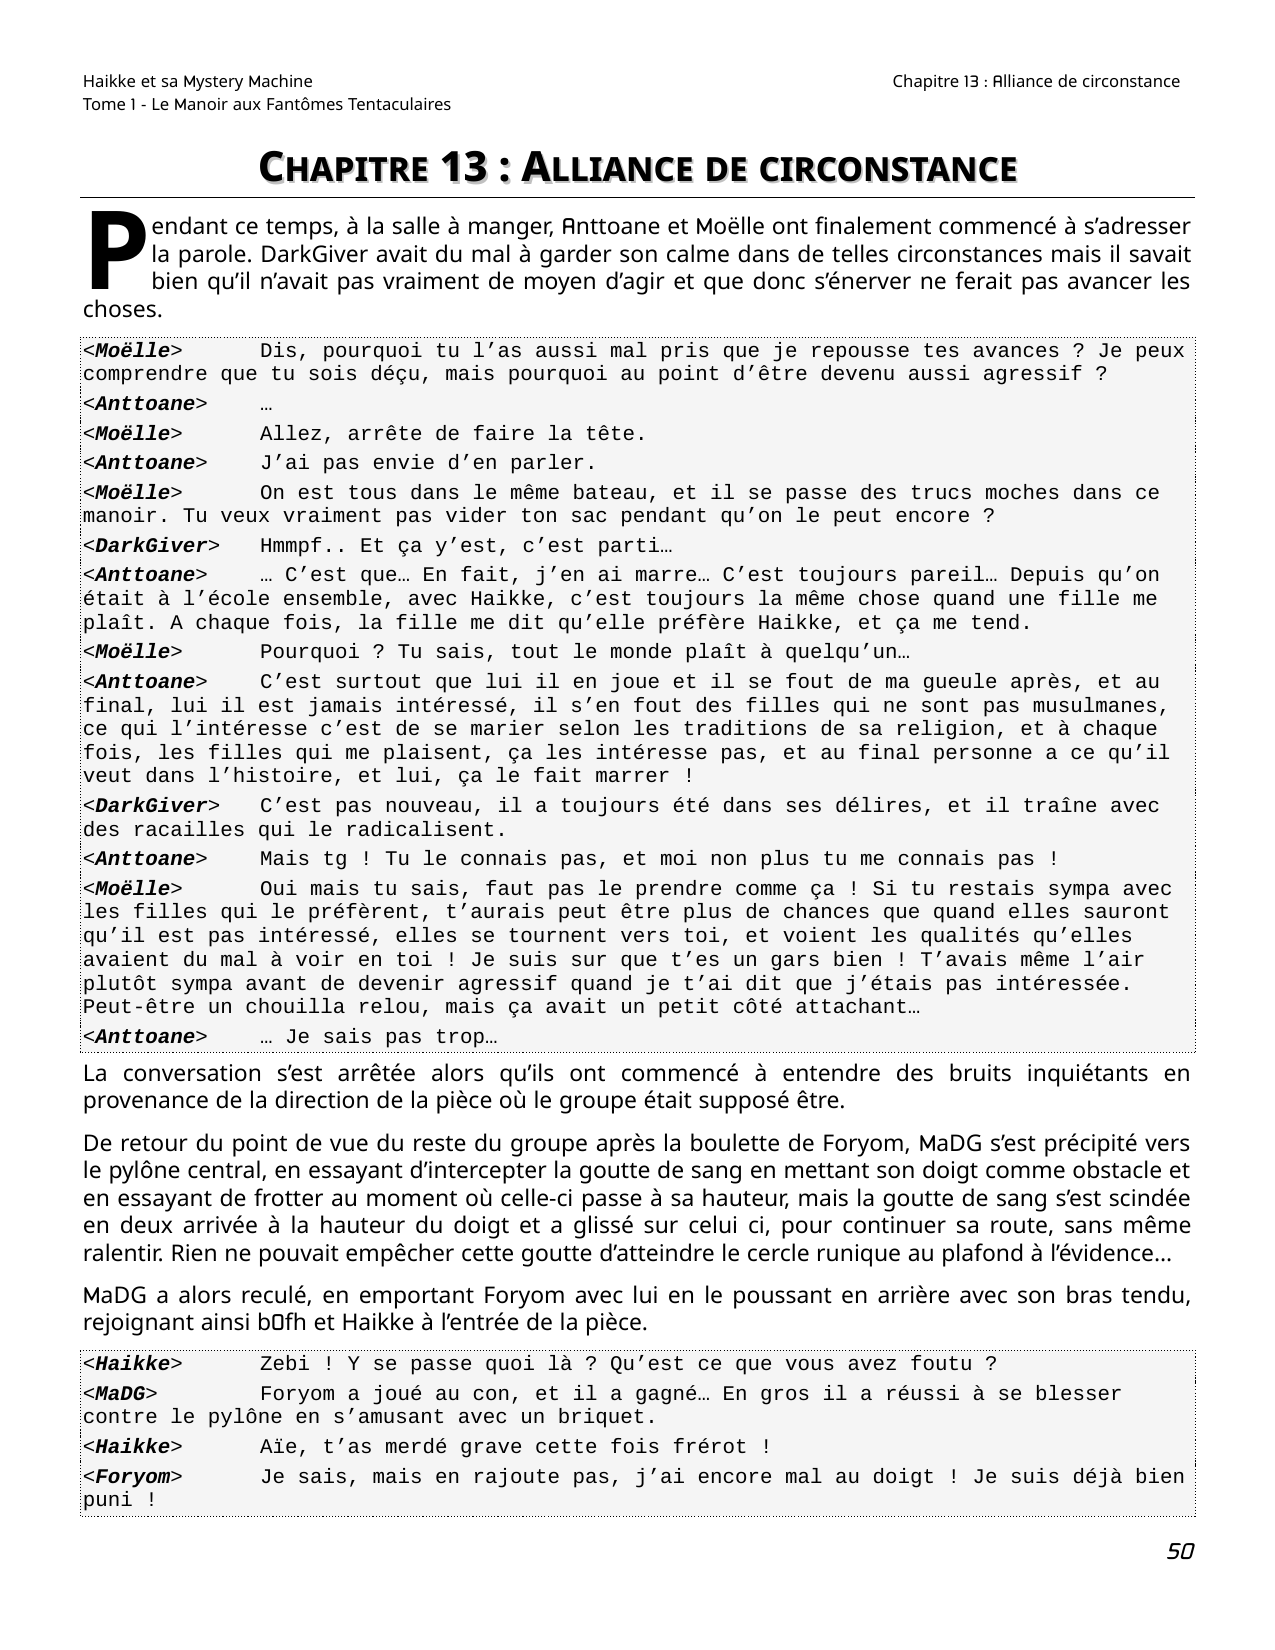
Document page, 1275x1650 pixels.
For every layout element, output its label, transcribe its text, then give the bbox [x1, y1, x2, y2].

text MaDG a alors reculé, en emportant Foryom avec lui en le poussant en arrière avec son bras tendu, rejoignant ainsi b0fh et Haikke à l’entrée de la pièce. [83, 1280, 1192, 1335]
text <Anttoane> … C’est que… En fait, j’en ai marre… C’est toujours pareil… Depuis qu’on était à l’école ensemble, avec Haikke, c’est toujours la même chose quand une fille me plaît. A chaque fois, la fille me dit qu’elle préfère Haikke, et ça me tend. [80, 561, 1195, 635]
text <Anttoane> Mais tg ! Tu le connais pas, et moi non plus tu me connais pas ! [80, 845, 1195, 872]
text La conversation s’est arrêtée alors qu’ils ont commencé à entendre des bruits inquiétants en provenance de la direction de la pièce où le groupe était supposé être. [83, 1058, 1192, 1113]
text <Haikke> Aïe, t’as merdé grave cette fois frérot ! [80, 1433, 1195, 1460]
text De retour du point de vue du reste du groupe après la boulette de Foryom, MaDG s’est précipité vers le pylône central, en essayant d’intercepter la goutte de sang en mettant son doigt comme obstacle et en essayant de frotter au moment où celle-ci passe à sa hauteur, mais la goutte de sang s’est scindée en deux arrivée à la hauteur du doigt et a glissé sur celui ci, pour continuer sa route, sans même ralentir. Rien ne pouvait empêcher cette goutte d’atteindre le cercle runique au plafond à l’évidence… [83, 1128, 1192, 1266]
text Pendant ce temps, à la salle à manger, Anttoane et Moëlle ont finalement commencé à s’adresser la parole. DarkGiver avait du mal à garder son calme dans de telles circonstances mais il savait bien qu’il n’avait pas vraiment de moyen d’agir et que donc s’énerver ne ferait pas avancer les choses. [83, 212, 1192, 322]
text <DarkGiver> Hmmpf.. Et ça y’est, c’est parti… [80, 532, 1195, 558]
text <Moëlle> Pourquoi ? Tu sais, tout le monde plaît à quelqu’un… [80, 638, 1195, 665]
text <Moëlle> Allez, arrête de faire la tête. [80, 419, 1195, 446]
text <Moëlle> On est tous dans le même bateau, et il se passe des trucs moches dans ce manoir. Tu veux vraiment pas vider ton sac pendant qu’on le peut encore ? [80, 479, 1195, 529]
subtitle Chapitre 13 : Alliance de circonstance [80, 134, 1195, 197]
text <Foryom> Je sais, mais en rajoute pas, j’ai encore mal au doigt ! Je suis déjà bien puni ! [80, 1463, 1195, 1516]
text <Anttoane> C’est surtout que lui il en joue et il se fout de ma gueule après, et au final, lui il est jamais intéressé, il s’en fout des filles qui ne sont pas musulmanes, ce qui l’intéresse c’est de se marier selon les traditions de sa religion, et à chaque fois, les filles qui me plaisent, ça les intéresse pas, et au final personne a ce qu’il veut dans l’histoire, et lui, ça le fait marrer ! [80, 668, 1195, 789]
text <MaDG> Foryom a joué au con, et il a gagné… En gros il a réussi à se blesser contre le pylône en s’amusant avec un briquet. [80, 1380, 1195, 1430]
text <Anttoane> … [80, 390, 1195, 417]
text <Moëlle> Dis, pourquoi tu l’as aussi mal pris que je repousse tes avances ? Je peux comprendre que tu sois déçu, mais pourquoi au point d’être devenu aussi agressif ? [80, 337, 1195, 387]
text <DarkGiver> C’est pas nouveau, il a toujours été dans ses délires, et il traîne avec des racailles qui le radicalisent. [80, 792, 1195, 842]
text <Anttoane> … Je sais pas trop… [80, 1023, 1195, 1052]
text <Anttoane> J’ai pas envie d’en parler. [80, 449, 1195, 476]
text <Haikke> Zebi ! Y se passe quoi là ? Qu’est ce que vous avez foutu ? [80, 1350, 1195, 1377]
text <Moëlle> Oui mais tu sais, faut pas le prendre comme ça ! Si tu restais sympa avec les filles qui le préfèrent, t’aurais peut être plus de chances que quand elles sauront qu’il est pas intéressé, elles se tournent vers toi, et voient les qualités qu’elles avaient du mal à voir en toi ! Je suis sur que t’es un gars bien ! T’avais même l’air plutôt sympa avant de devenir agressif quand je t’ai dit que j’étais pas intéressée. Peut-être un chouilla relou, mais ça avait un petit côté attachant… [80, 875, 1195, 1020]
